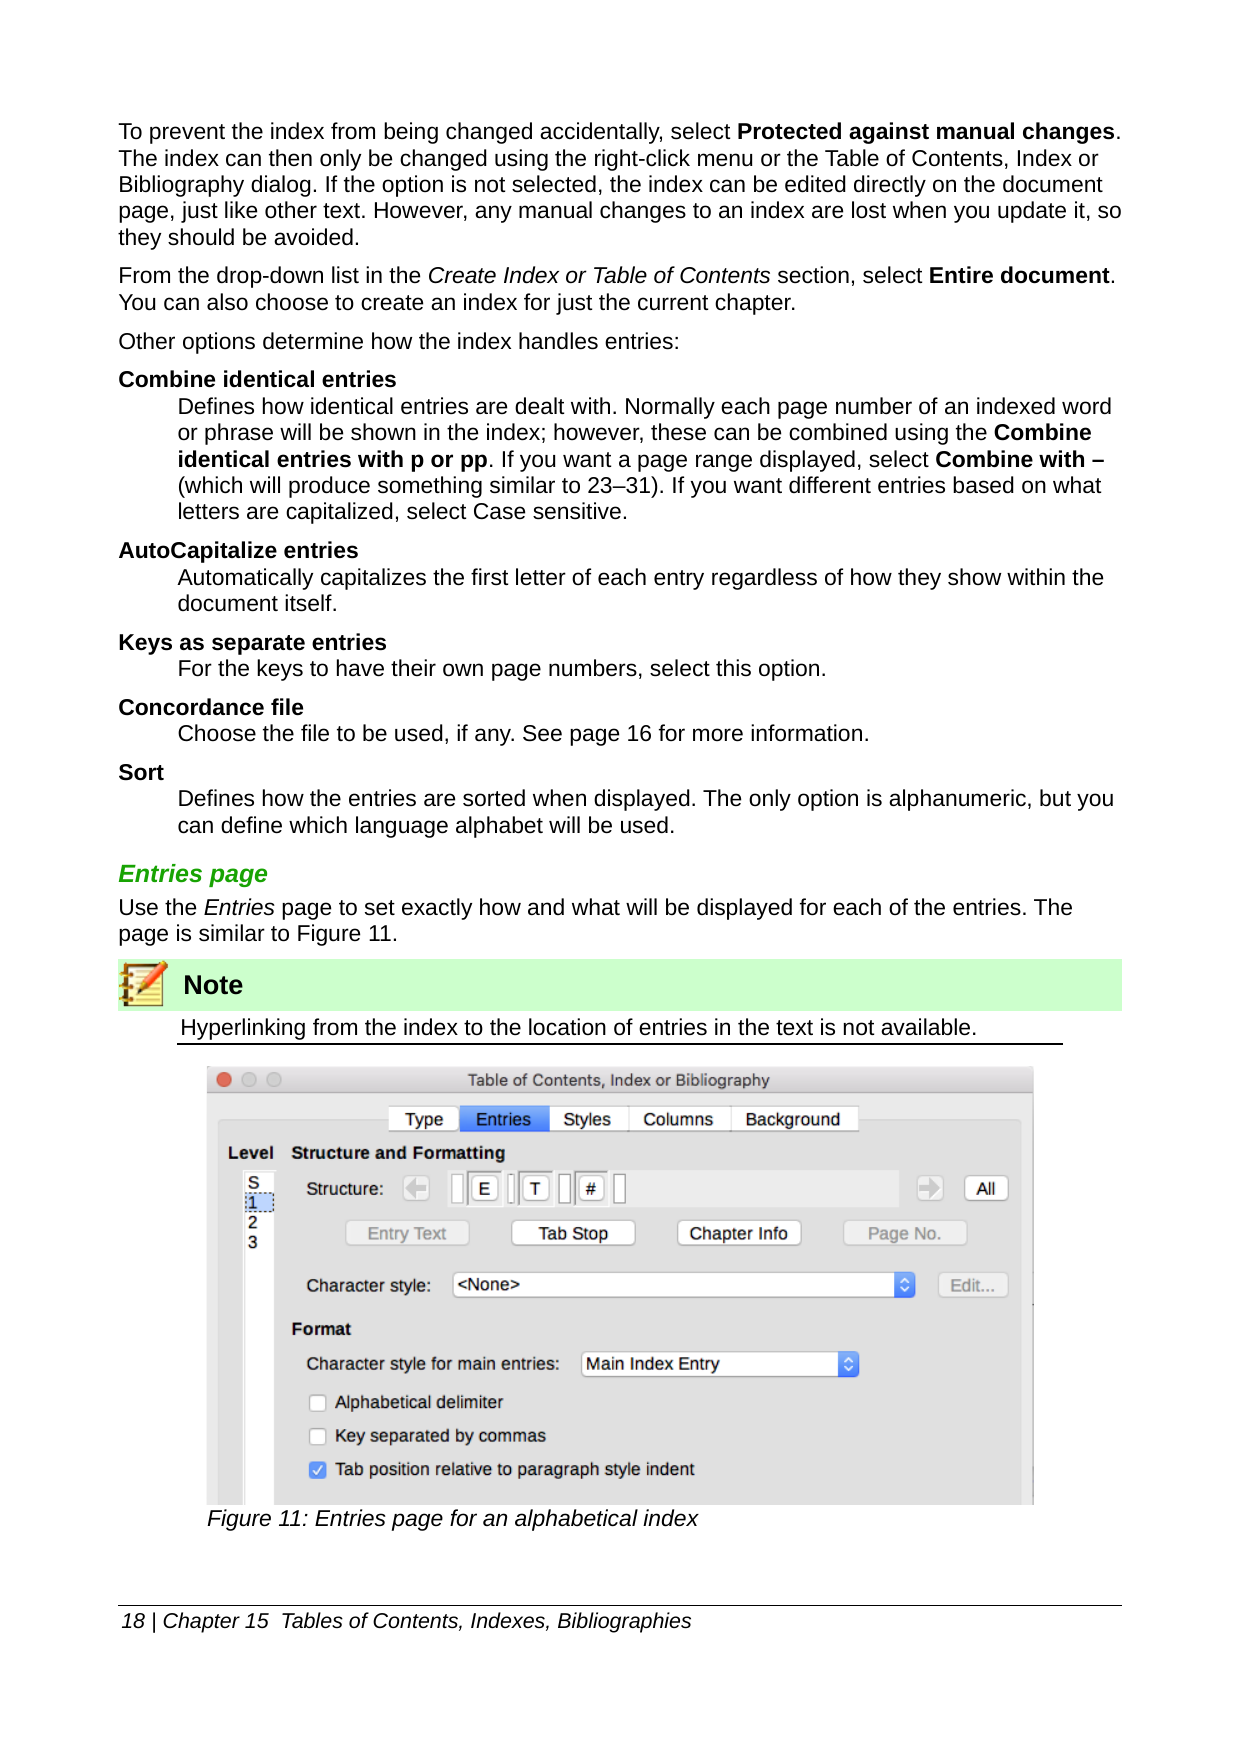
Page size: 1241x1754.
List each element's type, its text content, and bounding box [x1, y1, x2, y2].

text Other options determine how the index handles entries: [118, 328, 1122, 354]
text Sort [118, 759, 1122, 785]
picture [119, 959, 170, 1010]
text Hyperlinking from the index to the location of entries in the text is not available. [177, 1011, 1063, 1043]
subtitle Entries page [118, 859, 1122, 887]
text Concordance file [118, 694, 1122, 720]
text Defines how identical entries are dealt with. Normally each page number of an indexed word or phrase will be shown in the index; however, these can be combined using the Combine identical entries with p or pp. If you want a page range displayed, select Combine with – (which will produce something similar to 23–31). If you want different entries based on what letters are capitalized, select Case sensitive. [177, 393, 1122, 524]
picture [206, 1066, 1034, 1505]
text Automatically capitalizes the first letter of each entry regardless of how they show within the document itself. [177, 563, 1122, 616]
text For the keys to have their own page numbers, select this option. [177, 655, 1122, 681]
text From the drop-down list in the Create Index or Table of Contents section, select Entire document. You can also choose to create an index for just the current chapter. [118, 262, 1122, 315]
text To prevent the index from being changed accidentally, select Protected against manual changes. The index can then only be changed using the right-click menu or the Table of Contents, Index or Bibliography dialog. If the option is not selected, the index can be edited directly on the document page, just like other text. However, any manual changes to an index are lost when you update it, so they should be avoided. [118, 118, 1122, 250]
text Use the Entries page to set exactly how and what will be displayed for each of the entries. The page is similar to Figure 11. [118, 893, 1122, 946]
subtitle Note [118, 959, 1122, 1011]
text Combine identical entries [118, 366, 1122, 393]
text Keys as separate entries [118, 629, 1122, 655]
text Figure 11: Entries page for an alphabetical index [207, 1505, 1033, 1531]
text Choose the file to be used, if any. See page 17 for more information. [177, 720, 1122, 747]
text AutoCapitalize entries [118, 537, 1122, 563]
text Defines how the entries are sorted when displayed. The only option is alphanumeric, but you can define which language alphabet will be used. [177, 785, 1122, 838]
